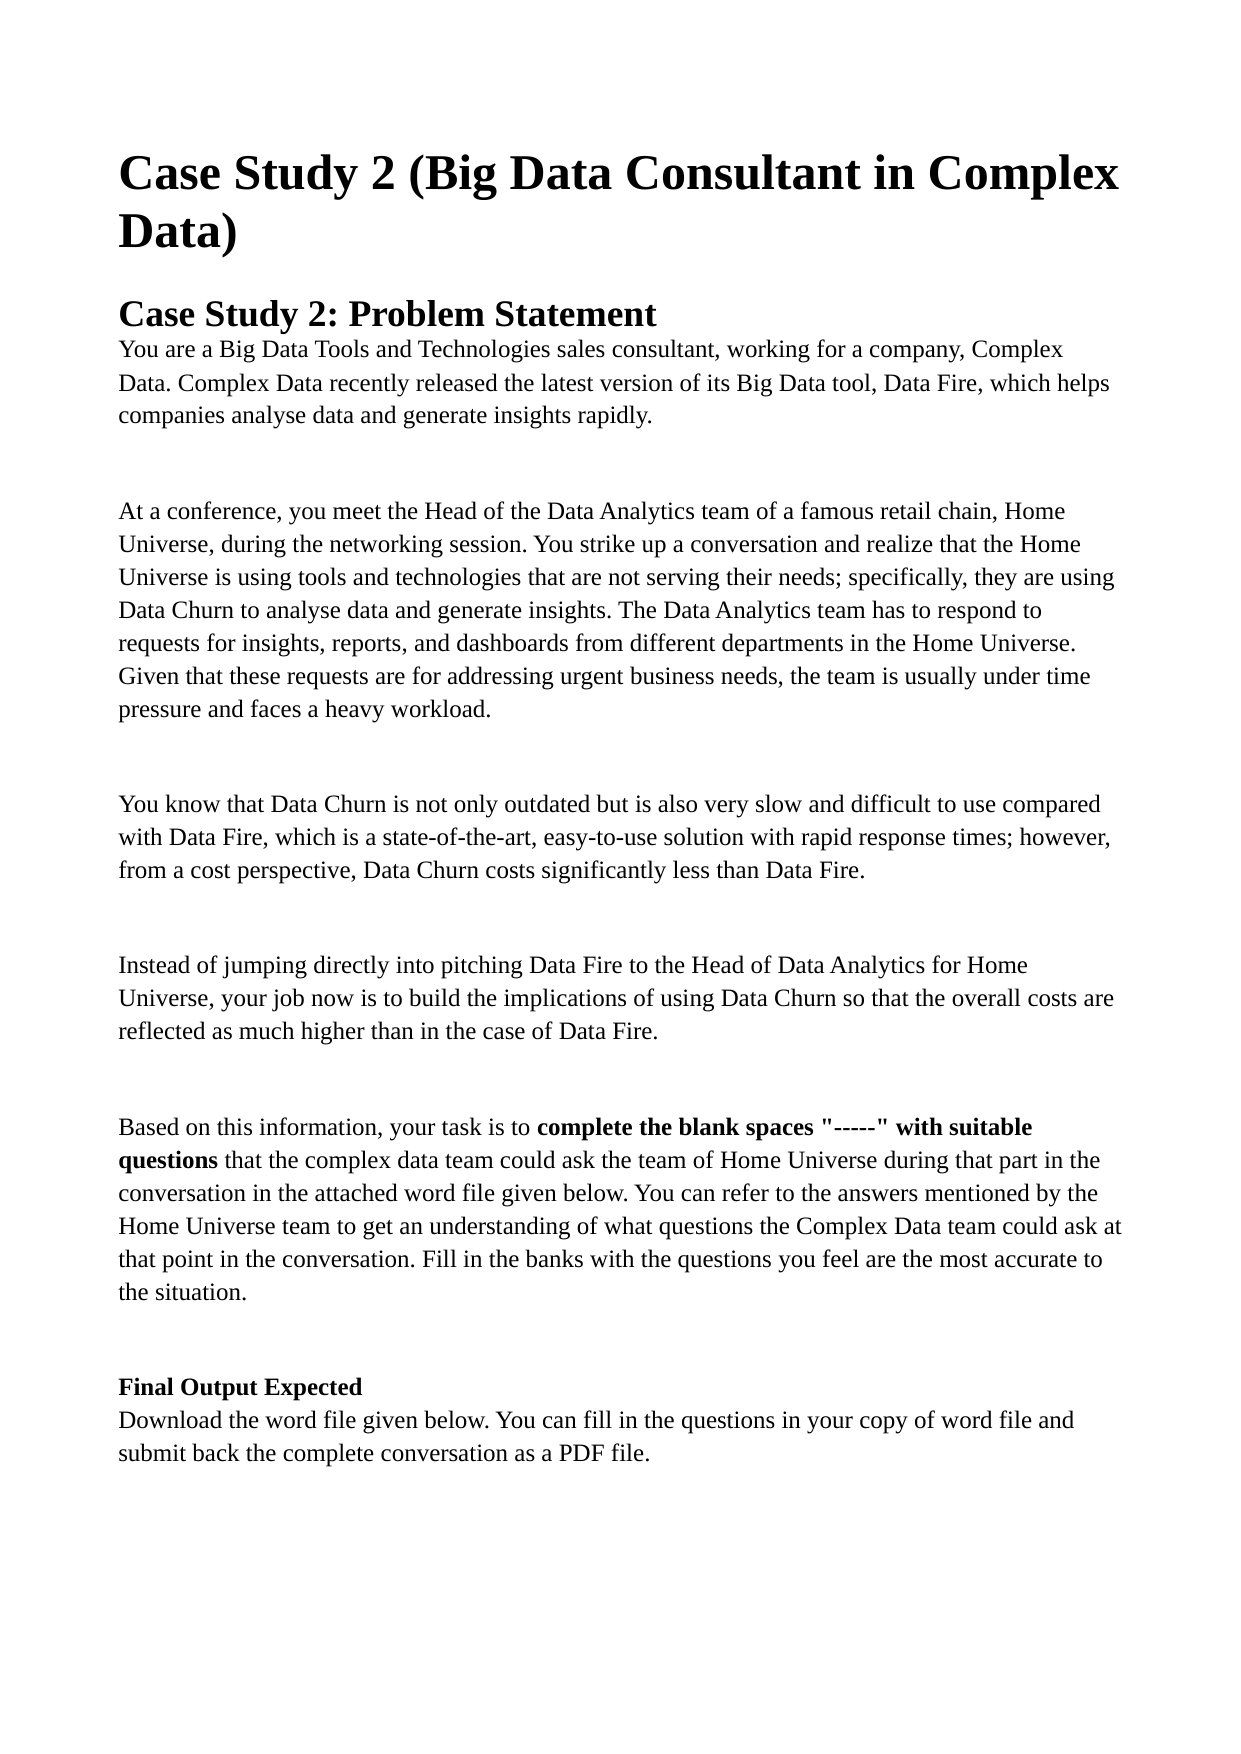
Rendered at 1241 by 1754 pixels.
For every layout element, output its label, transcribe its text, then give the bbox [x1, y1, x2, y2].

subtitle Case Study 2 (Big Data Consultant in Complex Data) [118, 143, 1122, 258]
text At a conference, you meet the Head of the Data Analytics team of a famous retail chain, Home Universe, during the networking session. You strike up a conversation and realize that the Home Universe is using tools and technologies that are not serving their needs; specifically, they are using Data Churn to analyse data and generate insights. The Data Analytics team has to respond to requests for insights, reports, and dashboards from different departments in the Home Universe. Given that these requests are for addressing urgent business needs, the team is usually under time pressure and faces a heavy workload. [118, 496, 1122, 723]
text Instead of jumping directly into pitching Data Fire to the Head of Data Analytics for Home Universe, your job now is to build the implications of using Data Churn so that the overall costs are reflected as much higher than in the case of Data Fire. [118, 950, 1122, 1045]
subtitle Case Study 2: Problem Statement [118, 291, 1122, 334]
text Based on this information, your task is to complete the blank spaces "-----" with suitable questions that the complex data team could ask the team of Home Universe during that part in the conversation in the attached word file given below. You can refer to the answers mentioned by the Home Universe team to get an understanding of what questions the Complex Data team could ask at that point in the conversation. Fill in the banks with the questions you feel are the most accurate to the situation. [118, 1112, 1122, 1306]
text Final Output Expected Download the word file given below. You can fill in the questions in your copy of word file and submit back the complete conversation as a PDF file. [118, 1372, 1122, 1467]
text You know that Data Churn is not only outdated but is also very slow and difficult to use compared with Data Fire, which is a state-of-the-art, easy-to-use solution with rapid response times; however, from a cost perspective, Data Churn costs significantly less than Data Fire. [118, 789, 1122, 884]
text You are a Big Data Tools and Technologies sales consultant, working for a company, Complex Data. Complex Data recently released the latest version of its Big Data tool, Data Fire, which helps companies analyse data and generate insights rapidly. [118, 334, 1122, 429]
